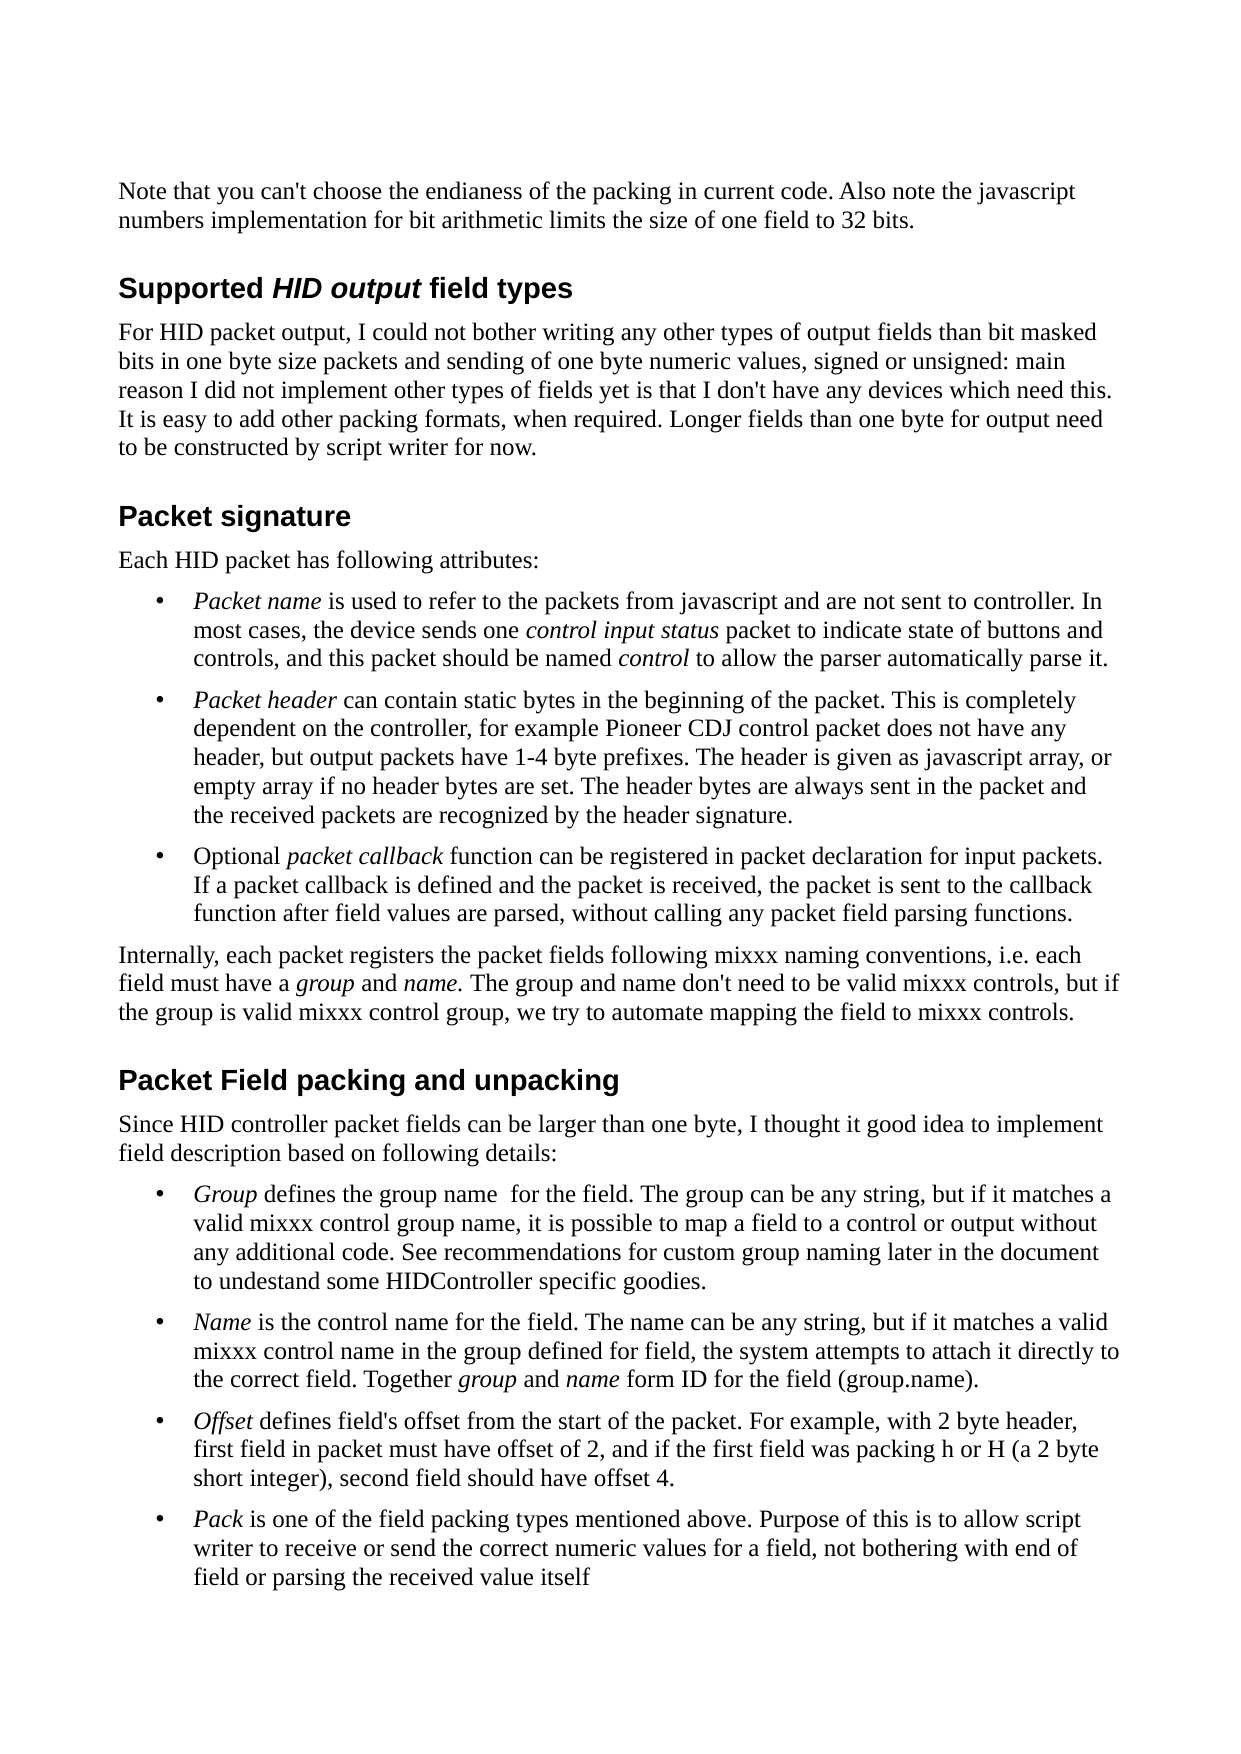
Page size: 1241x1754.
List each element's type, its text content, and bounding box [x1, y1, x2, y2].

list Pack is one of the field packing types mentioned above. Purpose of this is to allow script writer to receive or send the correct numeric values for a field, not bothering with end of field or parsing the received value itself [156, 1504, 1122, 1591]
text Since HID controller packet fields can be larger than one byte, I thought it good idea to implement field description based on following details: [118, 1109, 1122, 1167]
subtitle Supported HID output field types [118, 271, 1122, 305]
subtitle Packet signature [118, 499, 1122, 532]
text Each HID packet has following attributes: [118, 545, 1122, 573]
list Packet header can contain static bytes in the beginning of the packet. This is completely dependent on the controller, for example Pioneer CDJ control packet does not have any header, but output packets have 1-4 byte prefixes. The header is given as javascript array, or empty array if no header bytes are set. The header bytes are always sent in the packet and the received packets are recognized by the header signature. [156, 685, 1122, 828]
text Note that you can't choose the endianess of the packing in current code. Also note the javascript numbers implementation for bit arithmetic limits the size of one field to 32 bits. [118, 176, 1122, 234]
text For HID packet output, I could not bother writing any other types of output fields than bit masked bits in one byte size packets and sending of one byte numeric values, signed or unsigned: main reason I did not implement other types of fields yet is that I don't have any devices which need this. It is easy to add other packing formats, when required. Longer fields than one byte for output need to be constructed by script writer for now. [118, 317, 1122, 461]
list Packet name is used to refer to the packets from javascript and are not sent to controller. In most cases, the device sends one control input status packet to indicate state of buttons and controls, and this packet should be named control to allow the parser automatically parse it. [156, 586, 1122, 672]
list Optional packet callback function can be registered in packet declaration for input packets. If a packet callback is defined and the packet is received, the packet is sent to the callback function after field values are parsed, without calling any packet field parsing functions. [156, 841, 1122, 927]
subtitle Packet Field packing and unpacking [118, 1063, 1122, 1097]
text Internally, each packet registers the packet fields following mixxx naming conventions, i.e. each field must have a group and name. The group and name don't need to be valid mixxx controls, but if the group is valid mixxx control group, we try to automate mapping the field to mixxx controls. [118, 940, 1122, 1026]
list Name is the control name for the field. The name can be any string, but if it matches a valid mixxx control name in the group defined for field, the system attempts to attach it directly to the correct field. Together group and name form ID for the field (group.name). [156, 1307, 1122, 1393]
list Offset defines field's offset from the start of the packet. For example, with 2 byte header, first field in packet must have offset of 2, and if the first field was packing h or H (a 2 byte short integer), second field should have offset 4. [156, 1406, 1122, 1492]
list Group defines the group name for the field. The group can be any string, but if it matches a valid mixxx control group name, it is possible to map a field to a control or output without any additional code. See recommendations for custom group naming later in the document to undestand some HIDController specific goodies. [156, 1179, 1122, 1294]
